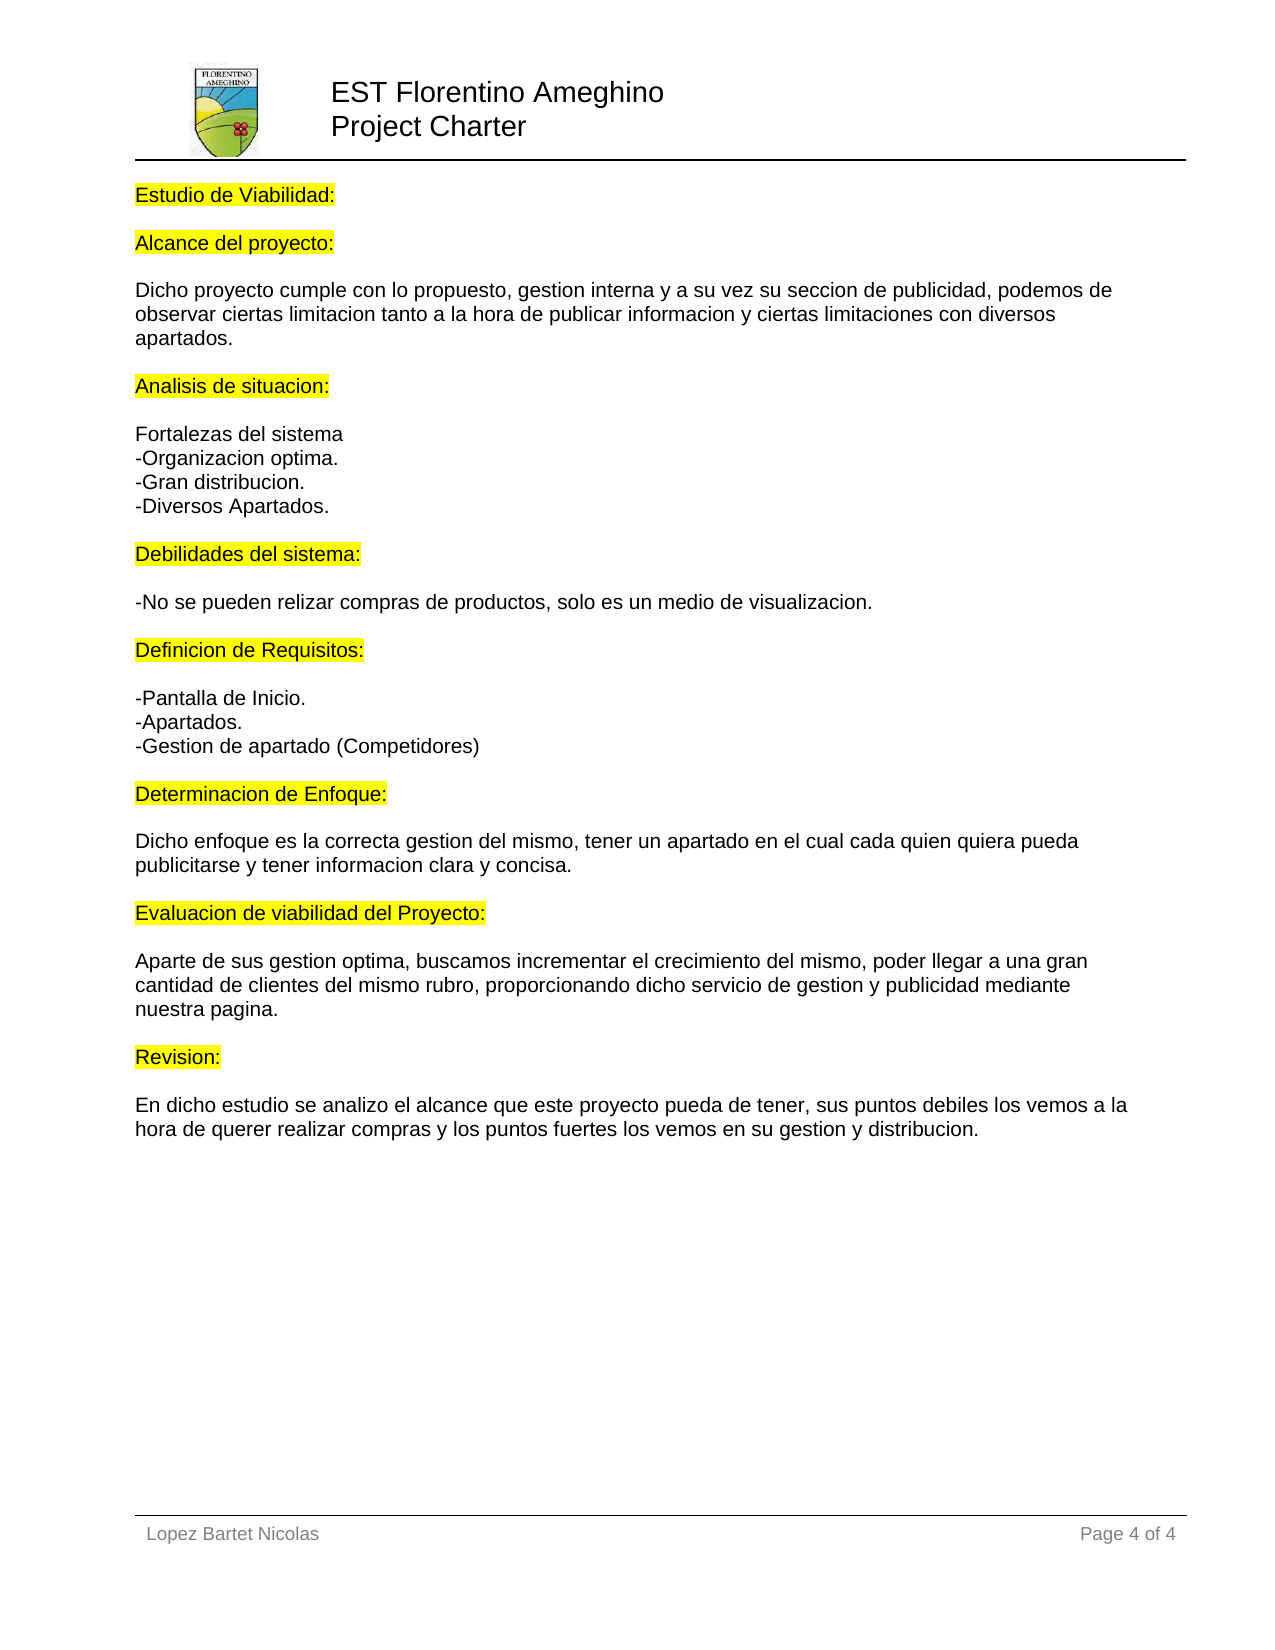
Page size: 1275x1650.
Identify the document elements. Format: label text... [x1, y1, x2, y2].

text -Pantalla de Inicio. [135, 686, 1140, 709]
text Definicion de Requisitos: [135, 638, 1140, 662]
text -Gran distribucion. [135, 470, 1140, 494]
text -Gestion de apartado (Competidores) [135, 733, 1140, 757]
text Aparte de sus gestion optima, buscamos incrementar el crecimiento del mismo, poder llegar a una gran cantidad de clientes del mismo rubro, proporcionando dicho servicio de gestion y publicidad mediante nuestra pagina. [135, 949, 1140, 1021]
text Fortalezas del sistema [135, 422, 1140, 446]
text -Diversos Apartados. [135, 494, 1140, 518]
picture [189, 62, 260, 157]
text Dicho proyecto cumple con lo propuesto, gestion interna y a su vez su seccion de publicidad, podemos de observar ciertas limitacion tanto a la hora de publicar informacion y ciertas limitaciones con diversos apartados. [135, 278, 1140, 350]
text Debilidades del sistema: [135, 542, 1140, 566]
text Evaluacion de viabilidad del Proyecto: [135, 901, 1140, 925]
text -Organizacion optima. [135, 446, 1140, 470]
text Dicho enfoque es la correcta gestion del mismo, tener un apartado en el cual cada quien quiera pueda publicitarse y tener informacion clara y concisa. [135, 829, 1140, 877]
text En dicho estudio se analizo el alcance que este proyecto pueda de tener, sus puntos debiles los vemos a la hora de querer realizar compras y los puntos fuertes los vemos en su gestion y distribucion. [135, 1093, 1140, 1141]
text Revision: [135, 1045, 1140, 1069]
text -No se pueden relizar compras de productos, solo es un medio de visualizacion. [135, 590, 1140, 614]
text Determinacion de Enfoque: [135, 781, 1140, 805]
text Estudio de Viabilidad: [135, 182, 1140, 206]
text Alcance del proyecto: [135, 230, 1140, 254]
text Analisis de situacion: [135, 374, 1140, 398]
text -Apartados. [135, 709, 1140, 733]
